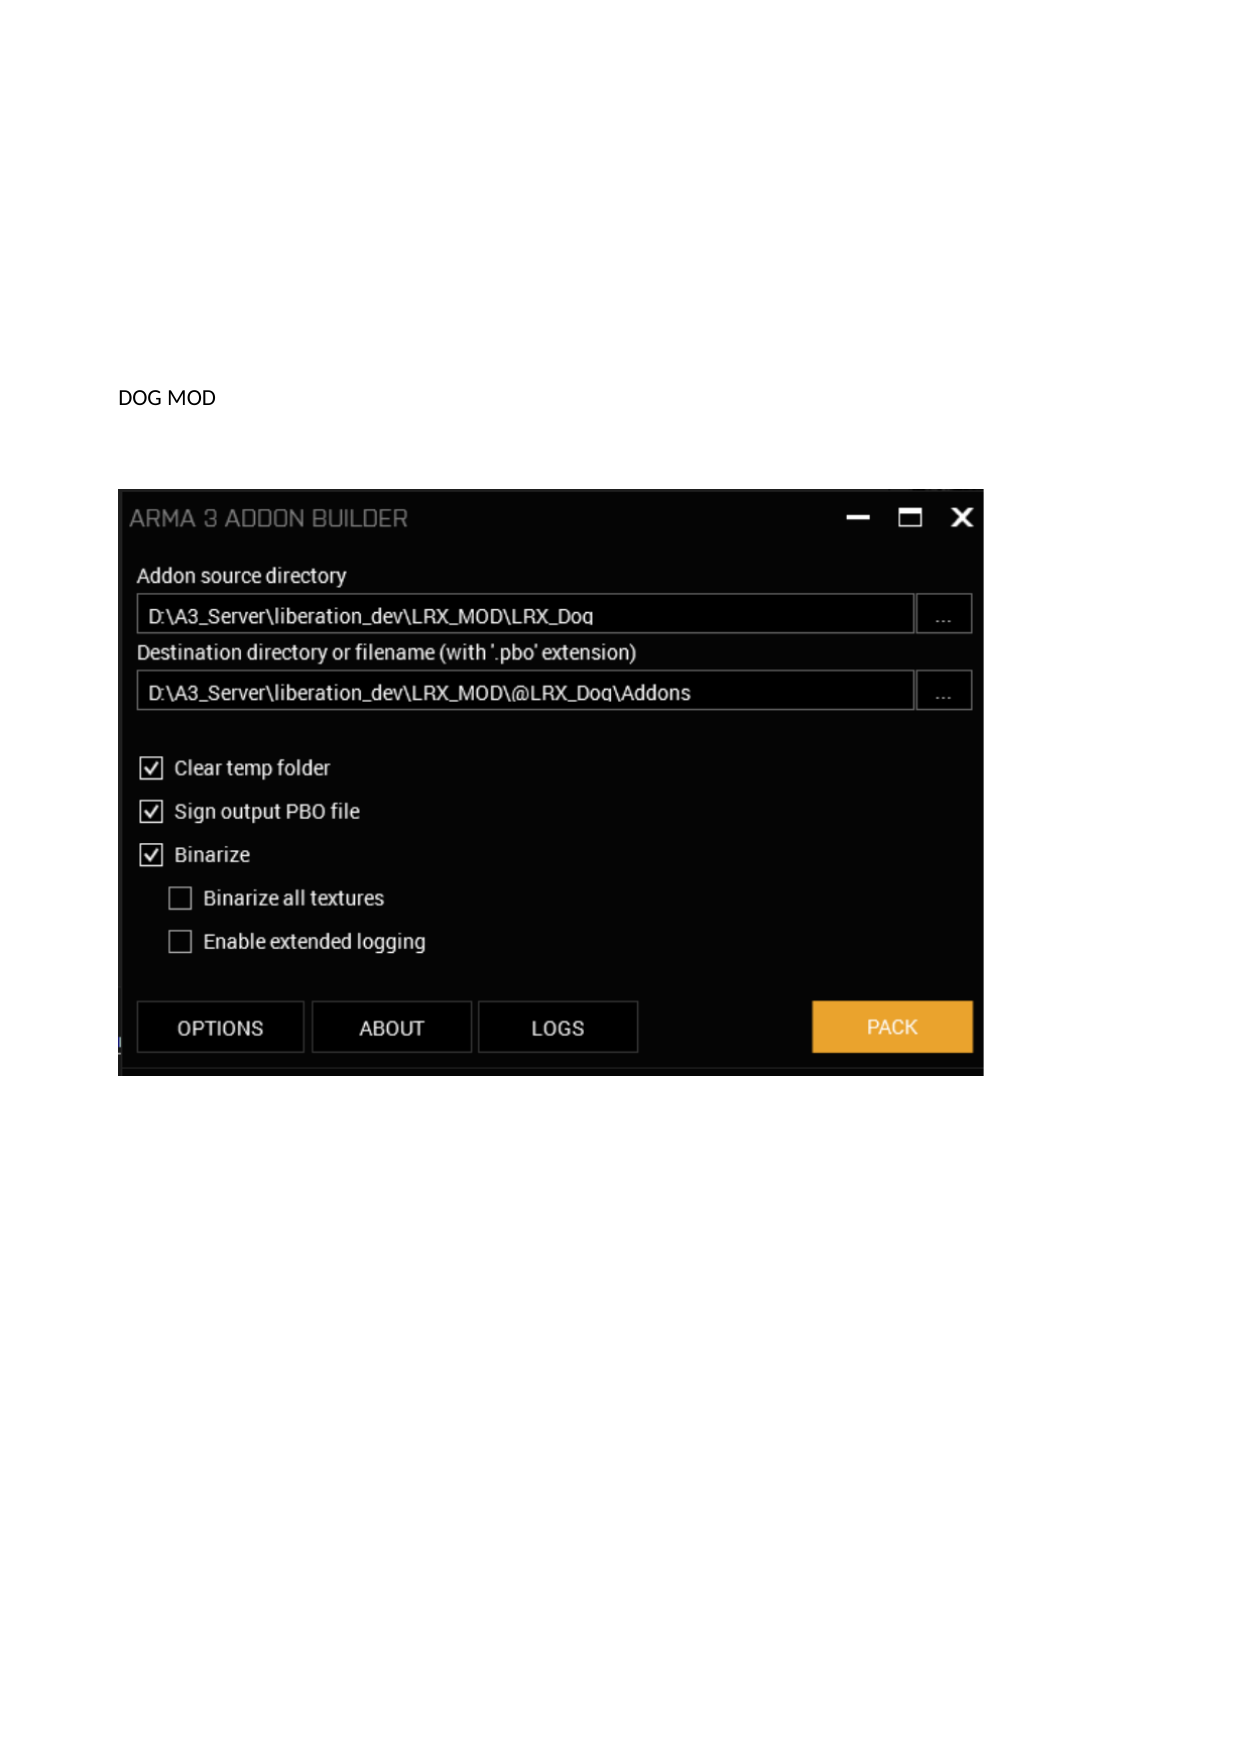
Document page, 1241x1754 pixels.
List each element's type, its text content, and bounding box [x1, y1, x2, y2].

text DOG MOD [118, 383, 1122, 411]
